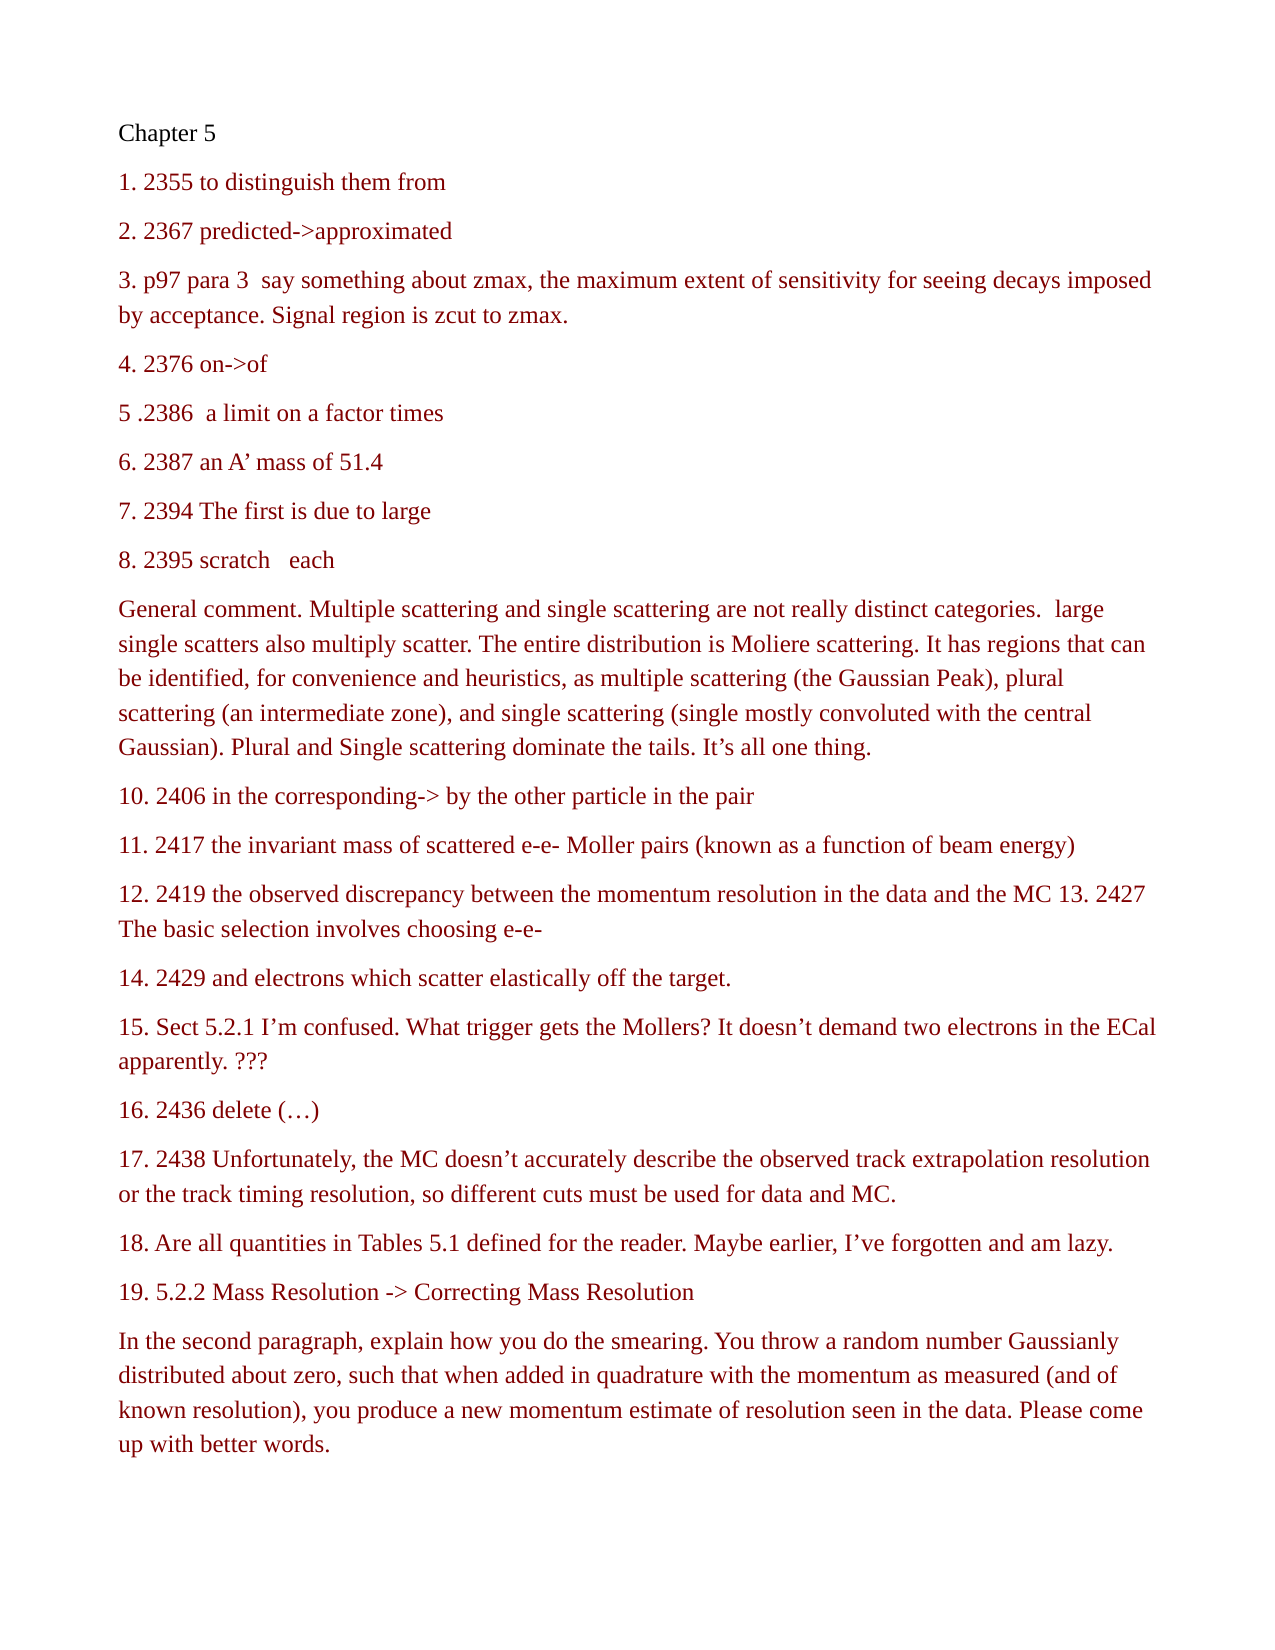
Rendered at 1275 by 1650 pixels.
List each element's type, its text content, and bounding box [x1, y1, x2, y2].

text 15. Sect 5.2.1 I’m confused. What trigger gets the Mollers? It doesn’t demand two electrons in the ECal apparently. ??? [118, 1012, 1157, 1075]
text 8. 2395 scratch each [118, 545, 1157, 574]
text General comment. Multiple scattering and single scattering are not really distinct categories. large single scatters also multiply scatter. The entire distribution is Moliere scattering. It has regions that can be identified, for convenience and heuristics, as multiple scattering (the Gaussian Peak), plural scattering (an intermediate zone), and single scattering (single mostly convoluted with the central Gaussian). Plural and Single scattering dominate the tails. It’s all one thing. [118, 594, 1157, 761]
text 4. 2376 on->of [118, 349, 1157, 378]
text In the second paragraph, explain how you do the smearing. You throw a random number Gaussianly distributed about zero, such that when added in quadrature with the momentum as measured (and of known resolution), you produce a new momentum estimate of resolution seen in the data. Please come up with better words. [118, 1326, 1157, 1458]
text 18. Are all quantities in Tables 5.1 defined for the reader. Maybe earlier, I’ve forgotten and am lazy. [118, 1228, 1157, 1257]
text 11. 2417 the invariant mass of scattered e-e- Moller pairs (known as a function of beam energy) [118, 830, 1157, 859]
text Chapter 5 [118, 118, 1157, 147]
text 10. 2406 in the corresponding-> by the other particle in the pair [118, 781, 1157, 810]
text 1. 2355 to distinguish them from [118, 167, 1157, 196]
text 17. 2438 Unfortunately, the MC doesn’t accurately describe the observed track extrapolation resolution or the track timing resolution, so different cuts must be used for data and MC. [118, 1144, 1157, 1208]
text 19. 5.2.2 Mass Resolution -> Correcting Mass Resolution [118, 1277, 1157, 1306]
text 2. 2367 predicted->approximated [118, 216, 1157, 245]
text 14. 2429 and electrons which scatter elastically off the target. [118, 963, 1157, 992]
text 3. p97 para 3 say something about zmax, the maximum extent of sensitivity for seeing decays imposed by acceptance. Signal region is zcut to zmax. [118, 265, 1157, 328]
text 12. 2419 the observed discrepancy between the momentum resolution in the data and the MC 13. 2427 The basic selection involves choosing e-e- [118, 879, 1157, 942]
text 5 .2386 a limit on a factor times [118, 398, 1157, 427]
text 6. 2387 an A’ mass of 51.4 [118, 447, 1157, 476]
text 16. 2436 delete (…) [118, 1095, 1157, 1124]
text 7. 2394 The first is due to large [118, 496, 1157, 525]
